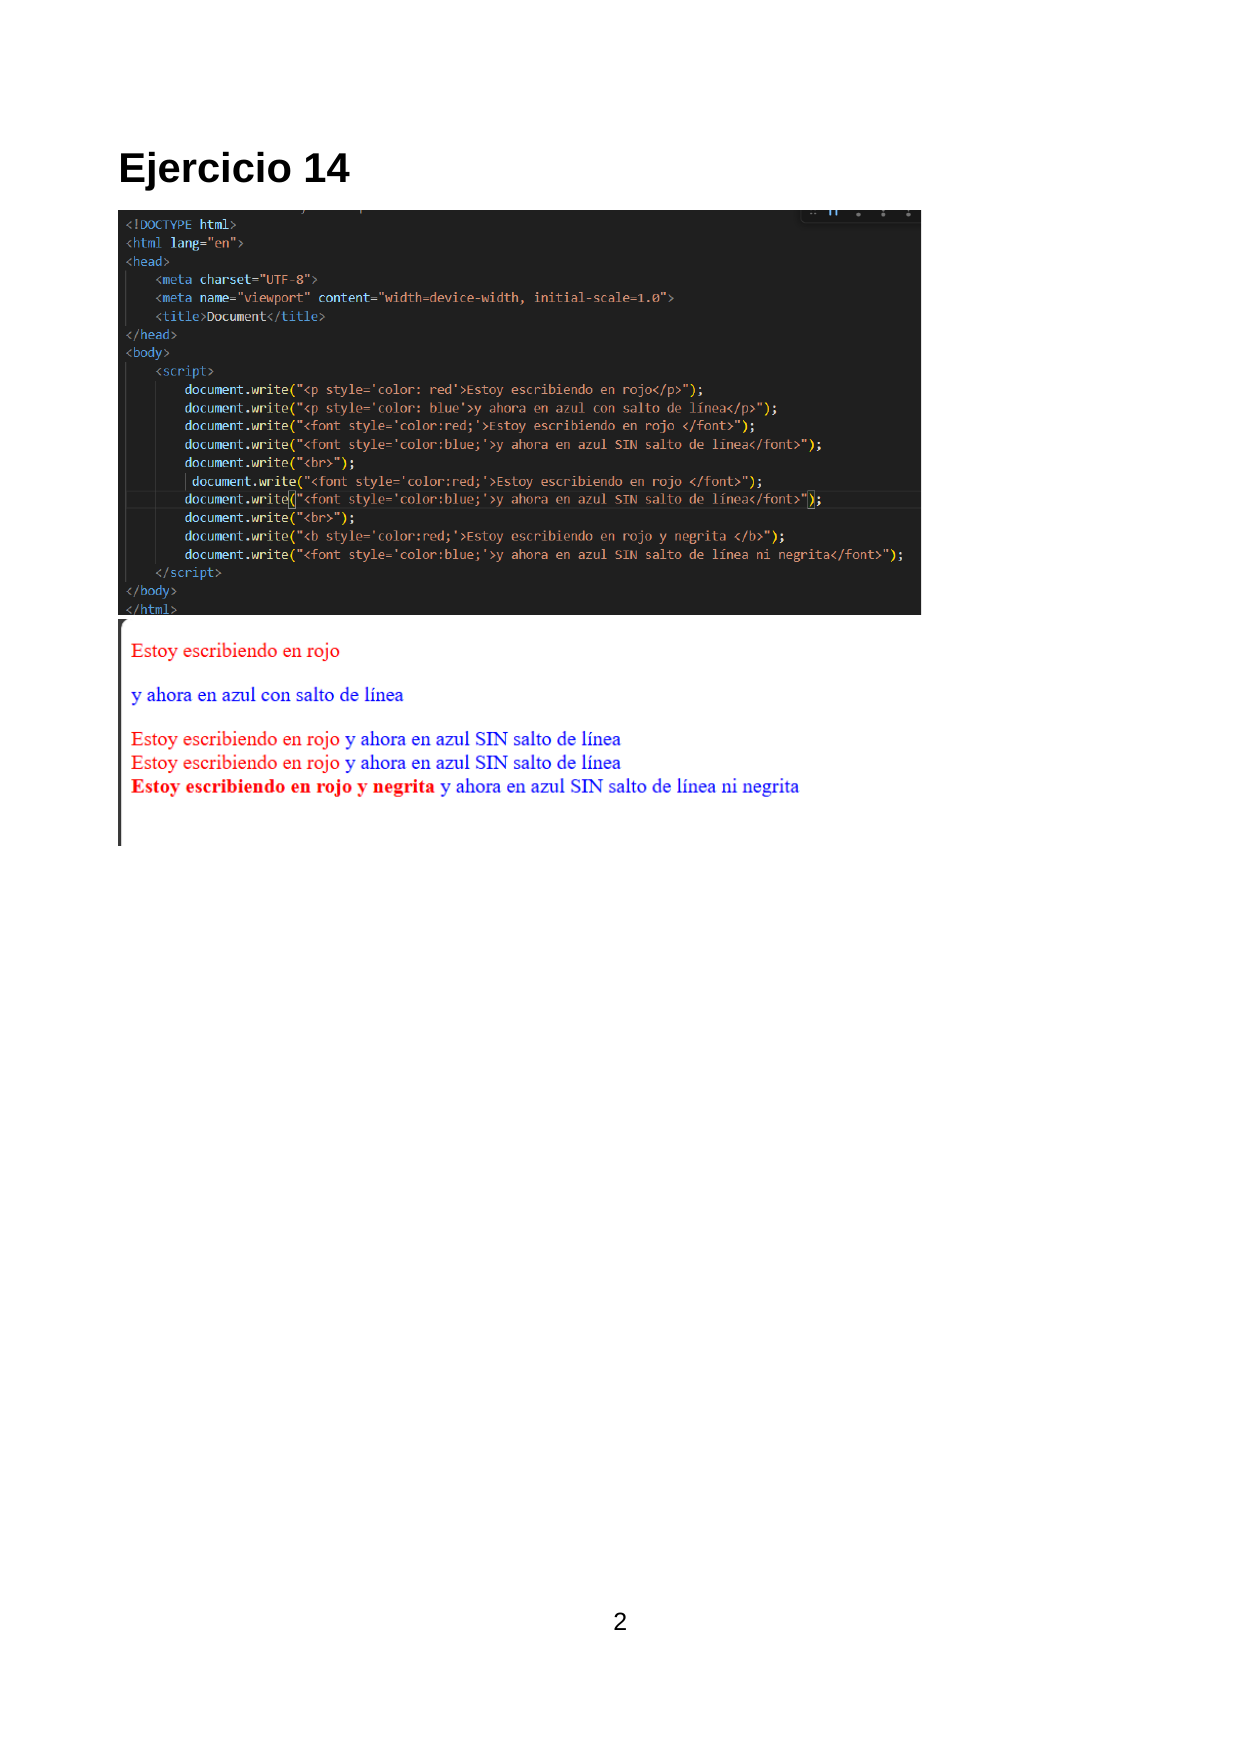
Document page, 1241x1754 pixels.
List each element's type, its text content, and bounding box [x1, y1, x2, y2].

picture [118, 619, 848, 846]
subtitle Ejercicio 14 [118, 143, 1122, 191]
picture [118, 210, 922, 615]
